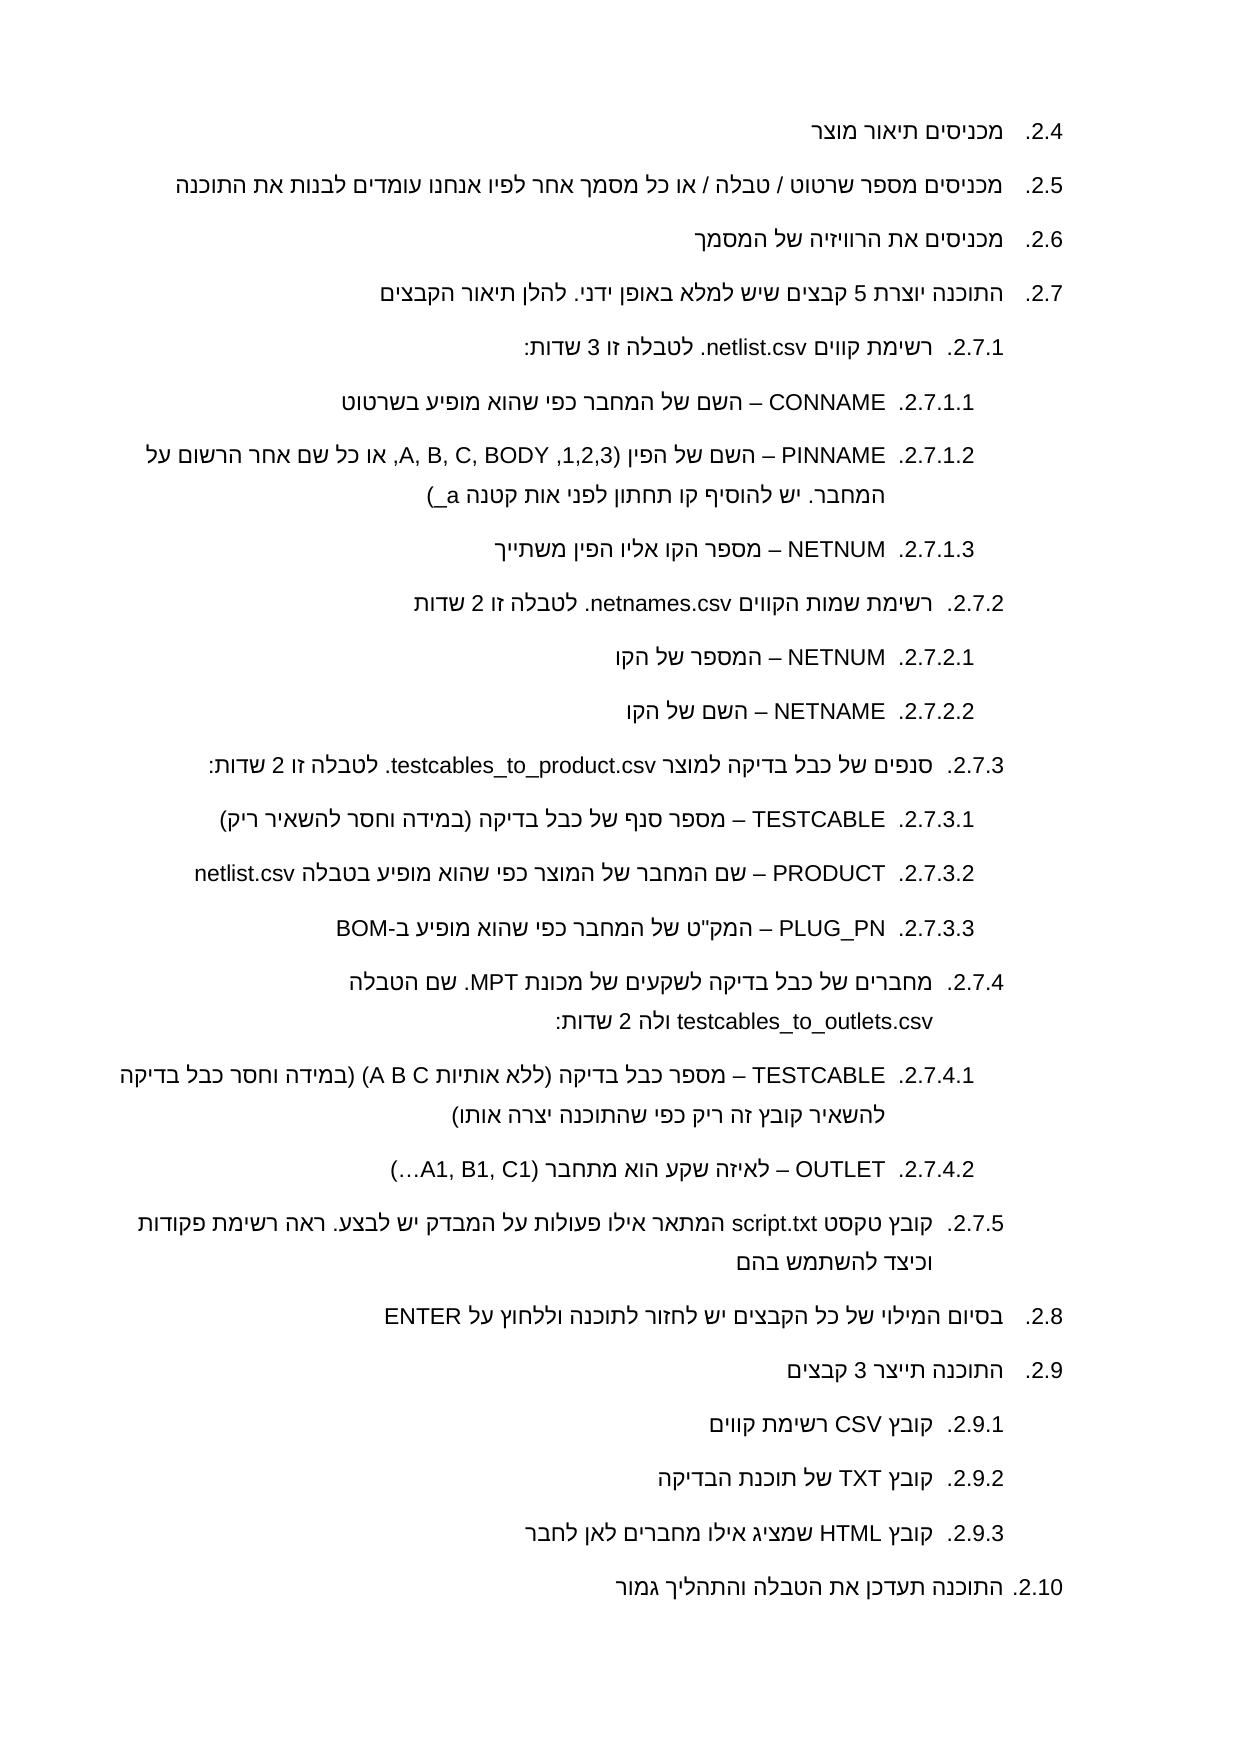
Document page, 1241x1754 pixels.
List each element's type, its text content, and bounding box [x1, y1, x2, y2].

list PLUG_PN – המק"ט של המחבר כפי שהוא מופיע ב-BOM [118, 914, 974, 941]
list מכניסים מספר שרטוט / טבלה / או כל מסמך אחר לפיו אנחנו עומדים לבנות את התוכנה [118, 172, 1063, 198]
list קובץ טקסט script.txt המתאר אילו פעולות על המבדק יש לבצע. ראה רשימת פקודות וכיצד להשתמש בהם [118, 1210, 1004, 1276]
list התוכנה תייצר 3 קבצים [118, 1357, 1063, 1384]
list TESTCABLE – מספר סנף של כבל בדיקה (במידה וחסר להשאיר ריק) [118, 806, 974, 833]
list NETNAME – השם של הקו [118, 698, 974, 724]
list מחברים של כבל בדיקה לשקעים של מכונת MPT. שם הטבלה testcables_to_outlets.csv ולה 2 שדות: [118, 968, 1004, 1034]
list קובץ HTML שמציג אילו מחברים לאן לחבר [118, 1519, 1004, 1546]
list TESTCABLE – מספר כבל בדיקה (ללא אותיות A B C) (במידה וחסר כבל בדיקה להשאיר קובץ זה ריק כפי שהתוכנה יצרה אותו) [118, 1062, 974, 1128]
list קובץ TXT של תוכנת הבדיקה [118, 1465, 1004, 1492]
list רשימת קווים netlist.csv. לטבלה זו 3 שדות: [118, 334, 1004, 361]
list התוכנה תעדכן את הטבלה והתהליך גמור [118, 1573, 1063, 1600]
list התוכנה יוצרת 5 קבצים שיש למלא באופן ידני. להלן תיאור הקבצים [118, 280, 1063, 307]
list רשימת שמות הקווים netnames.csv. לטבלה זו 2 שדות [118, 590, 1004, 616]
list OUTLET – לאיזה שקע הוא מתחבר (A1, B1, C1…) [118, 1156, 974, 1182]
list CONNAME – השם של המחבר כפי שהוא מופיע בשרטוט [118, 388, 974, 415]
list NETNUM – המספר של הקו [118, 644, 974, 671]
list מכניסים תיאור מוצר [118, 118, 1063, 144]
list קובץ CSV רשימת קווים [118, 1411, 1004, 1438]
list מכניסים את הרוויזיה של המסמך [118, 226, 1063, 253]
list PINNAME – השם של הפין (1,2,3, A, B, C, BODY, או כל שם אחר הרשום על המחבר. יש להוסיף קו תחתון לפני אות קטנה a_) [118, 442, 974, 508]
list סנפים של כבל בדיקה למוצר testcables_to_product.csv. לטבלה זו 2 שדות: [118, 752, 1004, 779]
list PRODUCT – שם המחבר של המוצר כפי שהוא מופיע בטבלה netlist.csv [118, 860, 974, 887]
list NETNUM – מספר הקו אליו הפין משתייך [118, 536, 974, 562]
list בסיום המילוי של כל הקבצים יש לחזור לתוכנה וללחוץ על ENTER [118, 1303, 1063, 1329]
